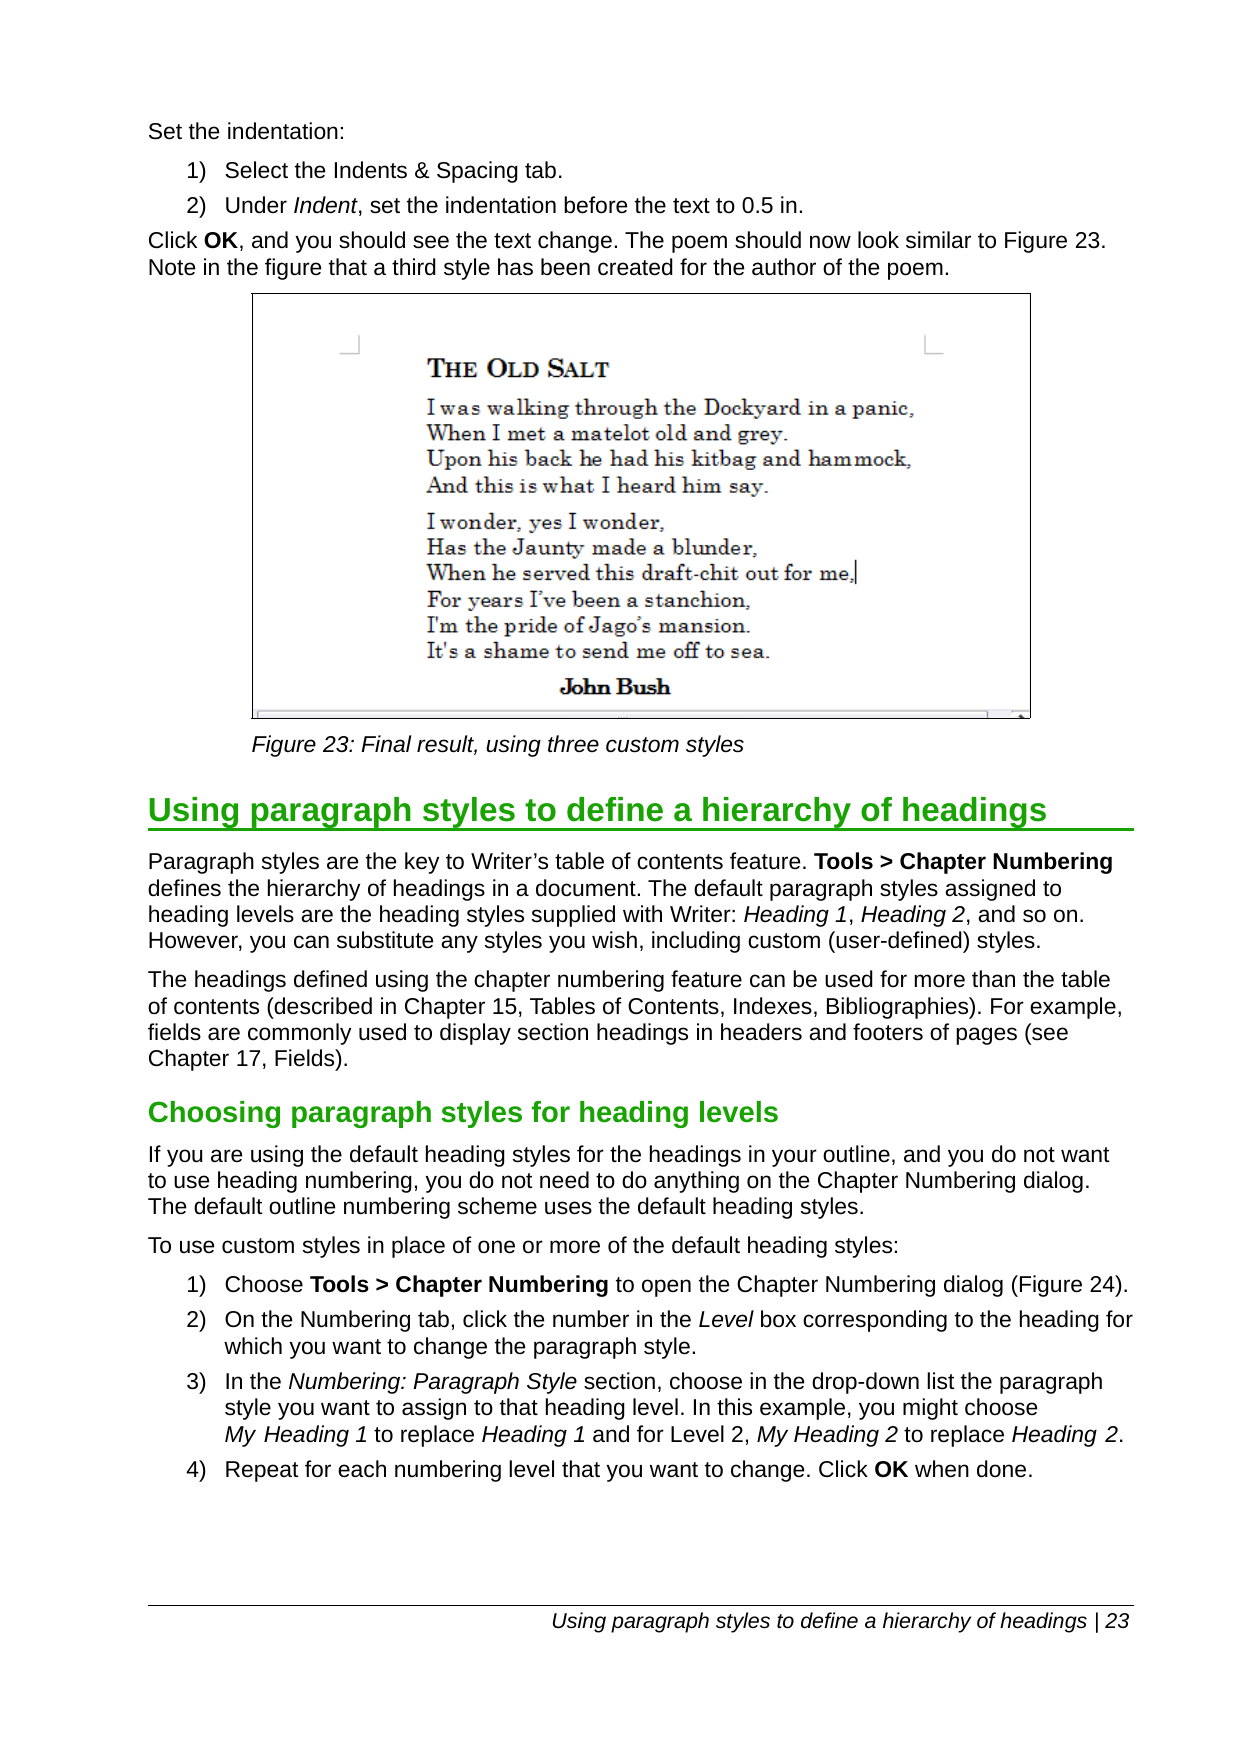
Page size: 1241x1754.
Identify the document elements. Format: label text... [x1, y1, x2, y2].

text Click OK, and you should see the text change. The poem should now look similar to Figure 23. Note in the figure that a third style has been created for the author of the poem. [148, 227, 1134, 280]
text Paragraph styles are the key to Writer’s table of contents feature. Tools > Chapter Numbering defines the hierarchy of headings in a document. The default paragraph styles assigned to heading levels are the heading styles supplied with Writer: Heading 1, Heading 2, and so on. However, you can substitute any styles you wish, including custom (user-defined) styles. [148, 848, 1134, 954]
list Choose Tools > Chapter Numbering to open the Chapter Numbering dialog (Figure 24). [207, 1271, 1134, 1297]
subtitle Choosing paragraph styles for heading levels [148, 1095, 1134, 1129]
text The headings defined using the chapter numbering feature can be used for more than the table of contents (described in Chapter 15, Tables of Contents, Indexes, Bibliographies). For example, fields are commonly used to display section headings in headers and footers of pages (see Chapter 17, Fields). [148, 966, 1134, 1072]
list In the Numbering: Paragraph Style section, choose in the drop-down list the paragraph style you want to assign to that heading level. In this example, you might choose My Heading 1 to replace Heading 1 and for Level 2, My Heading 2 to replace Heading 2. [207, 1368, 1134, 1447]
picture [253, 294, 1030, 718]
text If you are using the default heading styles for the headings in your outline, and you do not want to use heading numbering, you do not need to do anything on the Chapter Numbering dialog. The default outline numbering scheme uses the default heading styles. [148, 1141, 1134, 1220]
text Figure 23: Final result, using three custom styles [251, 731, 1030, 757]
list Select the Indents & Spacing tab. [207, 157, 1134, 183]
list To use custom styles in place of one or more of the default heading styles: [148, 1232, 1134, 1258]
list On the Numbering tab, click the number in the Level box corresponding to the heading for which you want to change the paragraph style. [207, 1306, 1134, 1359]
subtitle Using paragraph styles to define a hierarchy of headings [148, 790, 1134, 828]
list Repeat for each numbering level that you want to change. Click OK when done. [207, 1456, 1134, 1482]
list Set the indentation: [148, 118, 1134, 144]
list Under Indent, set the indentation before the text to 0.5 in. [207, 192, 1134, 218]
